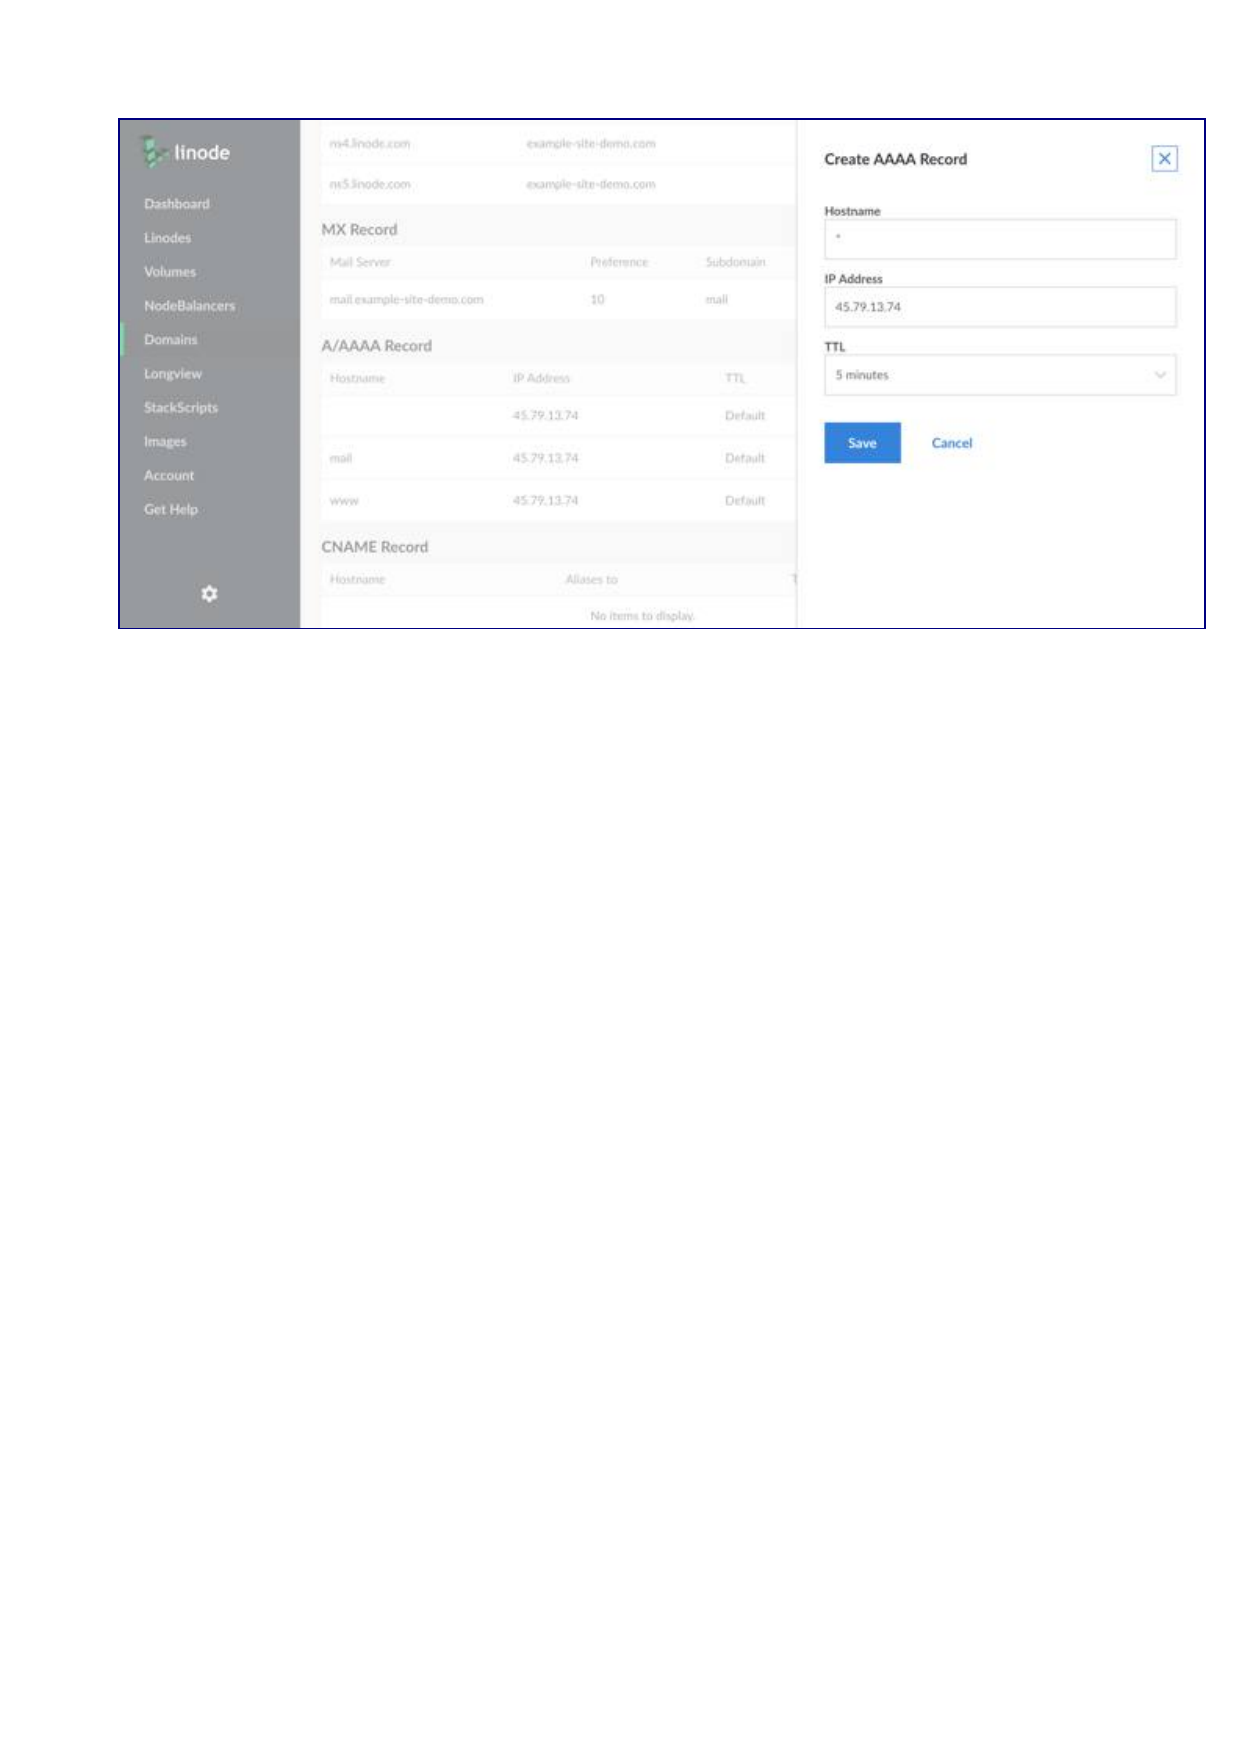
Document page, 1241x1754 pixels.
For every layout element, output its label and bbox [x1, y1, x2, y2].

picture [120, 120, 1204, 628]
